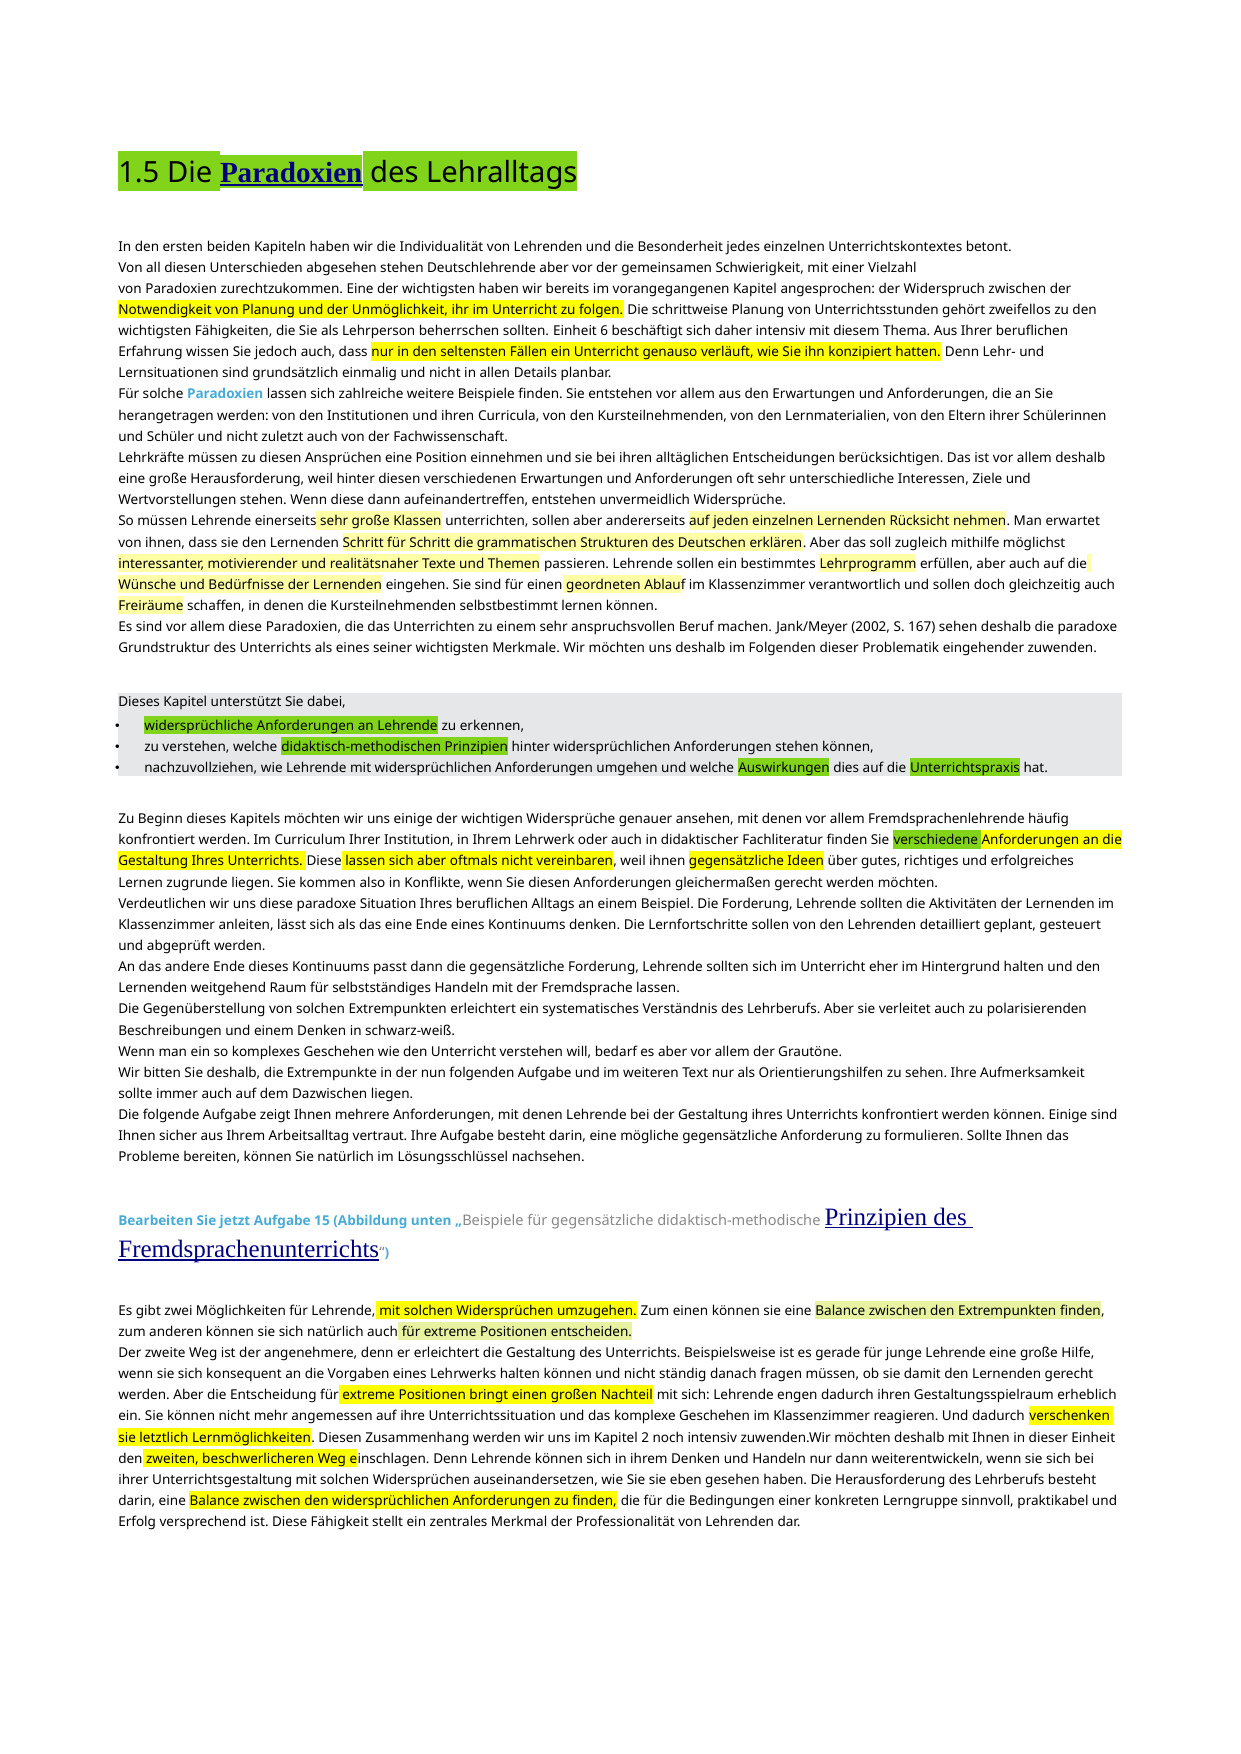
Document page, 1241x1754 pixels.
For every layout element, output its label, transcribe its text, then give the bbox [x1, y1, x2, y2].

text Dieses Kapitel unterstützt Sie dabei, [118, 692, 1122, 711]
text So müssen Lehrende einerseits sehr große Klassen unterrichten, sollen aber andererseits auf jeden einzelnen Lernenden Rücksicht nehmen. Man erwartet von ihnen, dass sie den Lernenden Schritt für Schritt die grammatischen Strukturen des Deutschen erklären. Aber das soll zugleich mithilfe möglichst interessanter, motivierender und realitätsnaher Texte und Themen passieren. Lehrende sollen ein bestimmtes Lehrprogramm erfüllen, aber auch auf die Wünsche und Bedürfnisse der Lernenden eingehen. Sie sind für einen geordneten Ablauf im Klassenzimmer verantwortlich und sollen doch gleichzeitig auch Freiräume schaffen, in denen die Kursteilnehmenden selbstbestimmt lernen können. [118, 511, 1122, 614]
text Lehrkräfte müssen zu diesen Ansprüchen eine Position einnehmen und sie bei ihren alltäglichen Entscheidungen berücksichtigen. Das ist vor allem deshalb eine große Herausforderung, weil hinter diesen verschiedenen Erwartungen und Anforderungen oft sehr unterschiedliche Interessen, Ziele und Wertvorstellungen stehen. Wenn diese dann aufeinandertreffen, entstehen unvermeidlich Widersprüche. [118, 448, 1122, 509]
text Die Gegenüberstellung von solchen Extrempunkten erleichtert ein systematisches Verständnis des Lehrberufs. Aber sie verleitet auch zu polarisierenden Beschreibungen und einem Denken in schwarz-weiß. [118, 999, 1122, 1039]
list nachzuvollziehen, wie Lehrende mit widersprüchlichen Anforderungen umgehen und welche Auswirkungen dies auf die Unterrichtspraxis hat. [118, 755, 1122, 776]
text In den ersten beiden Kapiteln haben wir die Individualität von Lehrenden und die Besonderheit jedes einzelnen Unterrichtskontextes betont. [118, 236, 1122, 255]
list widersprüchliche Anforderungen an Lehrende zu erkennen, [118, 713, 1122, 734]
list zu verstehen, welche didaktisch-methodischen Prinzipien hinter widersprüchlichen Anforderungen stehen können, [118, 734, 1122, 755]
text Es gibt zwei Möglichkeiten für Lehrende, mit solchen Widersprüchen umzugehen. Zum einen können sie eine Balance zwischen den Extrempunkten finden, zum anderen können sie sich natürlich auch für extreme Positionen entscheiden. [118, 1301, 1122, 1340]
text Wir bitten Sie deshalb, die Extrempunkte in der nun folgenden Aufgabe und im weiteren Text nur als Orientierungshilfen zu sehen. Ihre Aufmerksamkeit sollte immer auch auf dem Dazwischen liegen. [118, 1063, 1122, 1102]
text Die folgende Aufgabe zeigt Ihnen mehrere Anforderungen, mit denen Lehrende bei der Gestaltung ihres Unterrichts konfrontiert werden können. Einige sind Ihnen sicher aus Ihrem Arbeitsalltag vertraut. Ihre Aufgabe besteht darin, eine mögliche gegensätzliche Anforderung zu formulieren. Sollte Ihnen das Probleme bereiten, können Sie natürlich im Lösungsschlüssel nachsehen. [118, 1105, 1122, 1166]
text Zu Beginn dieses Kapitels möchten wir uns einige der wichtigen Widersprüche genauer ansehen, mit denen vor allem Fremdsprachenlehrende häufig konfrontiert werden. Im Curriculum Ihrer Institution, in Ihrem Lehrwerk oder auch in didaktischer Fachliteratur finden Sie verschiedene Anforderungen an die Gestaltung Ihres Unterrichts. Diese lassen sich aber oftmals nicht vereinbaren, weil ihnen gegensätzliche Ideen über gutes, richtiges und erfolgreiches Lernen zugrunde liegen. Sie kommen also in Konflikte, wenn Sie diesen Anforderungen gleichermaßen gerecht werden möchten. [118, 809, 1122, 891]
text Für solche Paradoxien lassen sich zahlreiche weitere Beispiele finden. Sie entstehen vor allem aus den Erwartungen und Anforderungen, die an Sie herangetragen werden: von den Institutionen und ihren Curricula, von den Kursteilnehmenden, von den Lernmaterialien, von den Eltern ihrer Schülerinnen und Schüler und nicht zuletzt auch von der Fachwissenschaft. [118, 384, 1122, 445]
text Bearbeiten Sie jetzt Aufgabe 15 (Abbildung unten „Beispiele für gegensätzliche didaktisch-methodische Prinzipien des Fremdsprachenunterrichts“) [118, 1202, 1122, 1263]
text Von all diesen Unterschieden abgesehen stehen Deutschlehrende aber vor der gemeinsamen Schwierigkeit, mit einer Vielzahl von Paradoxien zurechtzukommen. Eine der wichtigsten haben wir bereits im vorangegangenen Kapitel angesprochen: der Widerspruch zwischen der Notwendigkeit von Planung und der Unmöglichkeit, ihr im Unterricht zu folgen. Die schrittweise Planung von Unterrichtsstunden gehört zweifellos zu den wichtigsten Fähigkeiten, die Sie als Lehrperson beherrschen sollten. Einheit 6 beschäftigt sich daher intensiv mit diesem Thema. Aus Ihrer beruflichen Erfahrung wissen Sie jedoch auch, dass nur in den seltensten Fällen ein Unterricht genauso verläuft, wie Sie ihn konzipiert hatten. Denn Lehr- und Lernsituationen sind grundsätzlich einmalig und nicht in allen Details planbar. [118, 258, 1122, 382]
text Es sind vor allem diese Paradoxien, die das Unterrichten zu einem sehr anspruchsvollen Beruf machen. Jank/Meyer (2002, S. 167) sehen deshalb die paradoxe Grundstruktur des Unterrichts als eines seiner wichtigsten Merkmale. Wir möchten uns deshalb im Folgenden dieser Problematik eingehender zuwenden. [118, 617, 1122, 657]
text An das andere Ende dieses Kontinuums passt dann die gegensätzliche Forderung, Lehrende sollten sich im Unterricht eher im Hintergrund halten und den Lernenden weitgehend Raum für selbstständiges Handeln mit der Fremdsprache lassen. [118, 957, 1122, 997]
subtitle 1.5 Die Paradoxien des Lehralltags [118, 151, 1122, 191]
text Der zweite Weg ist der angenehmere, denn er erleichtert die Gestaltung des Unterrichts. Beispielsweise ist es gerade für junge Lehrende eine große Hilfe, wenn sie sich konsequent an die Vorgaben eines Lehrwerks halten können und nicht ständig danach fragen müssen, ob sie damit den Lernenden gerecht werden. Aber die Entscheidung für extreme Positionen bringt einen großen Nachteil mit sich: Lehrende engen dadurch ihren Gestaltungsspielraum erheblich ein. Sie können nicht mehr angemessen auf ihre Unterrichtssituation und das komplexe Geschehen im Klassenzimmer reagieren. Und dadurch verschenken sie letztlich Lernmöglichkeiten. Diesen Zusammenhang werden wir uns im Kapitel 2 noch intensiv zuwenden.Wir möchten deshalb mit Ihnen in dieser Einheit den zweiten, beschwerlicheren Weg einschlagen. Denn Lehrende können sich in ihrem Denken und Handeln nur dann weiterentwickeln, wenn sie sich bei ihrer Unterrichtsgestaltung mit solchen Widersprüchen auseinandersetzen, wie Sie sie eben gesehen haben. Die Herausforderung des Lehrberufs besteht darin, eine Balance zwischen den widersprüchlichen Anforderungen zu finden, die für die Bedingungen einer konkreten Lerngruppe sinnvoll, praktikabel und Erfolg versprechend ist. Diese Fähigkeit stellt ein zentrales Merkmal der Professionalität von Lehrenden dar. [118, 1343, 1122, 1531]
text Wenn man ein so komplexes Geschehen wie den Unterricht verstehen will, bedarf es aber vor allem der Grautöne. [118, 1042, 1122, 1060]
text Verdeutlichen wir uns diese paradoxe Situation Ihres beruflichen Alltags an einem Beispiel. Die Forderung, Lehrende sollten die Aktivitäten der Lernenden im Klassenzimmer anleiten, lässt sich als das eine Ende eines Kontinuums denken. Die Lernfortschritte sollen von den Lehrenden detailliert geplant, gesteuert und abgeprüft werden. [118, 894, 1122, 954]
